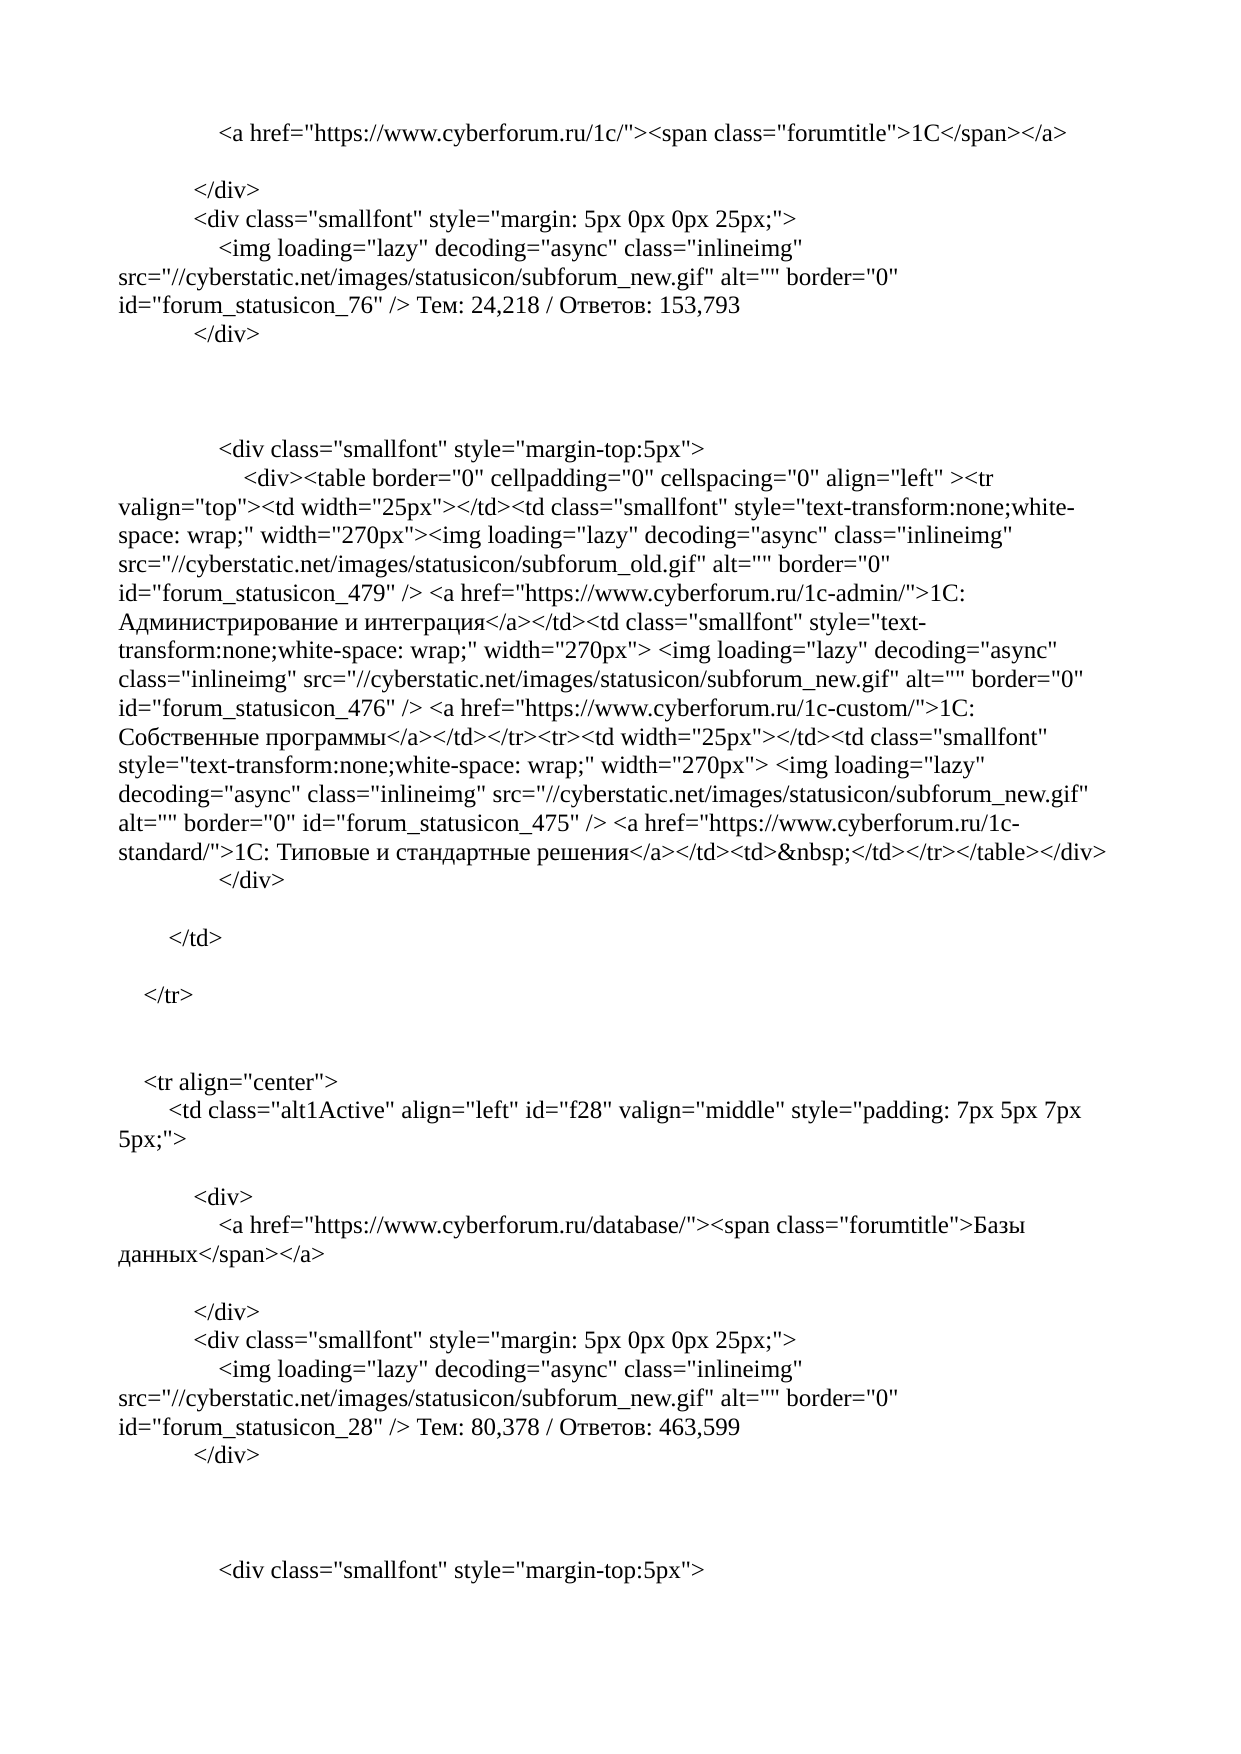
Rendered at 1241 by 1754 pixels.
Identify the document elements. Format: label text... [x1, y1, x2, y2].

text </tr> [118, 981, 1122, 1009]
text <td class="alt1Active" align="left" id="f28" valign="middle" style="padding: 7px 5px 7px 5px;"> [118, 1096, 1122, 1153]
text </div> [118, 176, 1122, 204]
text <div> [118, 1182, 1122, 1211]
text </div> [118, 866, 1122, 894]
text <div class="smallfont" style="margin-top:5px"> [118, 1556, 1122, 1584]
text <a href="https://www.cyberforum.ru/1c/"><span class="forumtitle">1С</span></a> [118, 118, 1122, 147]
text <div><table border="0" cellpadding="0" cellspacing="0" align="left" ><tr valign="top"><td width="25px"></td><td class="smallfont" style="text-transform:none;white-space: wrap;" width="270px"><img loading="lazy" decoding="async" class="inlineimg" src="//cyberstatic.net/images/statusicon/subforum_old.gif" alt="" border="0" id="forum_statusicon_479" /> <a href="https://www.cyberforum.ru/1c-admin/">1С: Администрирование и интеграция</a></td><td class="smallfont" style="text-transform:none;white-space: wrap;" width="270px"> <img loading="lazy" decoding="async" class="inlineimg" src="//cyberstatic.net/images/statusicon/subforum_new.gif" alt="" border="0" id="forum_statusicon_476" /> <a href="https://www.cyberforum.ru/1c-custom/">1С: Собственные программы</a></td></tr><tr><td width="25px"></td><td class="smallfont" style="text-transform:none;white-space: wrap;" width="270px"> <img loading="lazy" decoding="async" class="inlineimg" src="//cyberstatic.net/images/statusicon/subforum_new.gif" alt="" border="0" id="forum_statusicon_475" /> <a href="https://www.cyberforum.ru/1c-standard/">1С: Типовые и стандартные решения</a></td><td>&nbsp;</td></tr></table></div> [118, 463, 1122, 866]
text <img loading="lazy" decoding="async" class="inlineimg" src="//cyberstatic.net/images/statusicon/subforum_new.gif" alt="" border="0" id="forum_statusicon_28" /> Тем: 80,378 / Ответов: 463,599 [118, 1354, 1122, 1441]
text <div class="smallfont" style="margin: 5px 0px 0px 25px;"> [118, 204, 1122, 233]
text <a href="https://www.cyberforum.ru/database/"><span class="forumtitle">Базы данных</span></a> [118, 1211, 1122, 1268]
text <img loading="lazy" decoding="async" class="inlineimg" src="//cyberstatic.net/images/statusicon/subforum_new.gif" alt="" border="0" id="forum_statusicon_76" /> Тем: 24,218 / Ответов: 153,793 [118, 233, 1122, 319]
text </div> [118, 1441, 1122, 1469]
text </td> [118, 923, 1122, 952]
text <tr align="center"> [118, 1067, 1122, 1096]
text <div class="smallfont" style="margin-top:5px"> [118, 434, 1122, 463]
text </div> [118, 1297, 1122, 1326]
text <div class="smallfont" style="margin: 5px 0px 0px 25px;"> [118, 1326, 1122, 1354]
text </div> [118, 319, 1122, 348]
